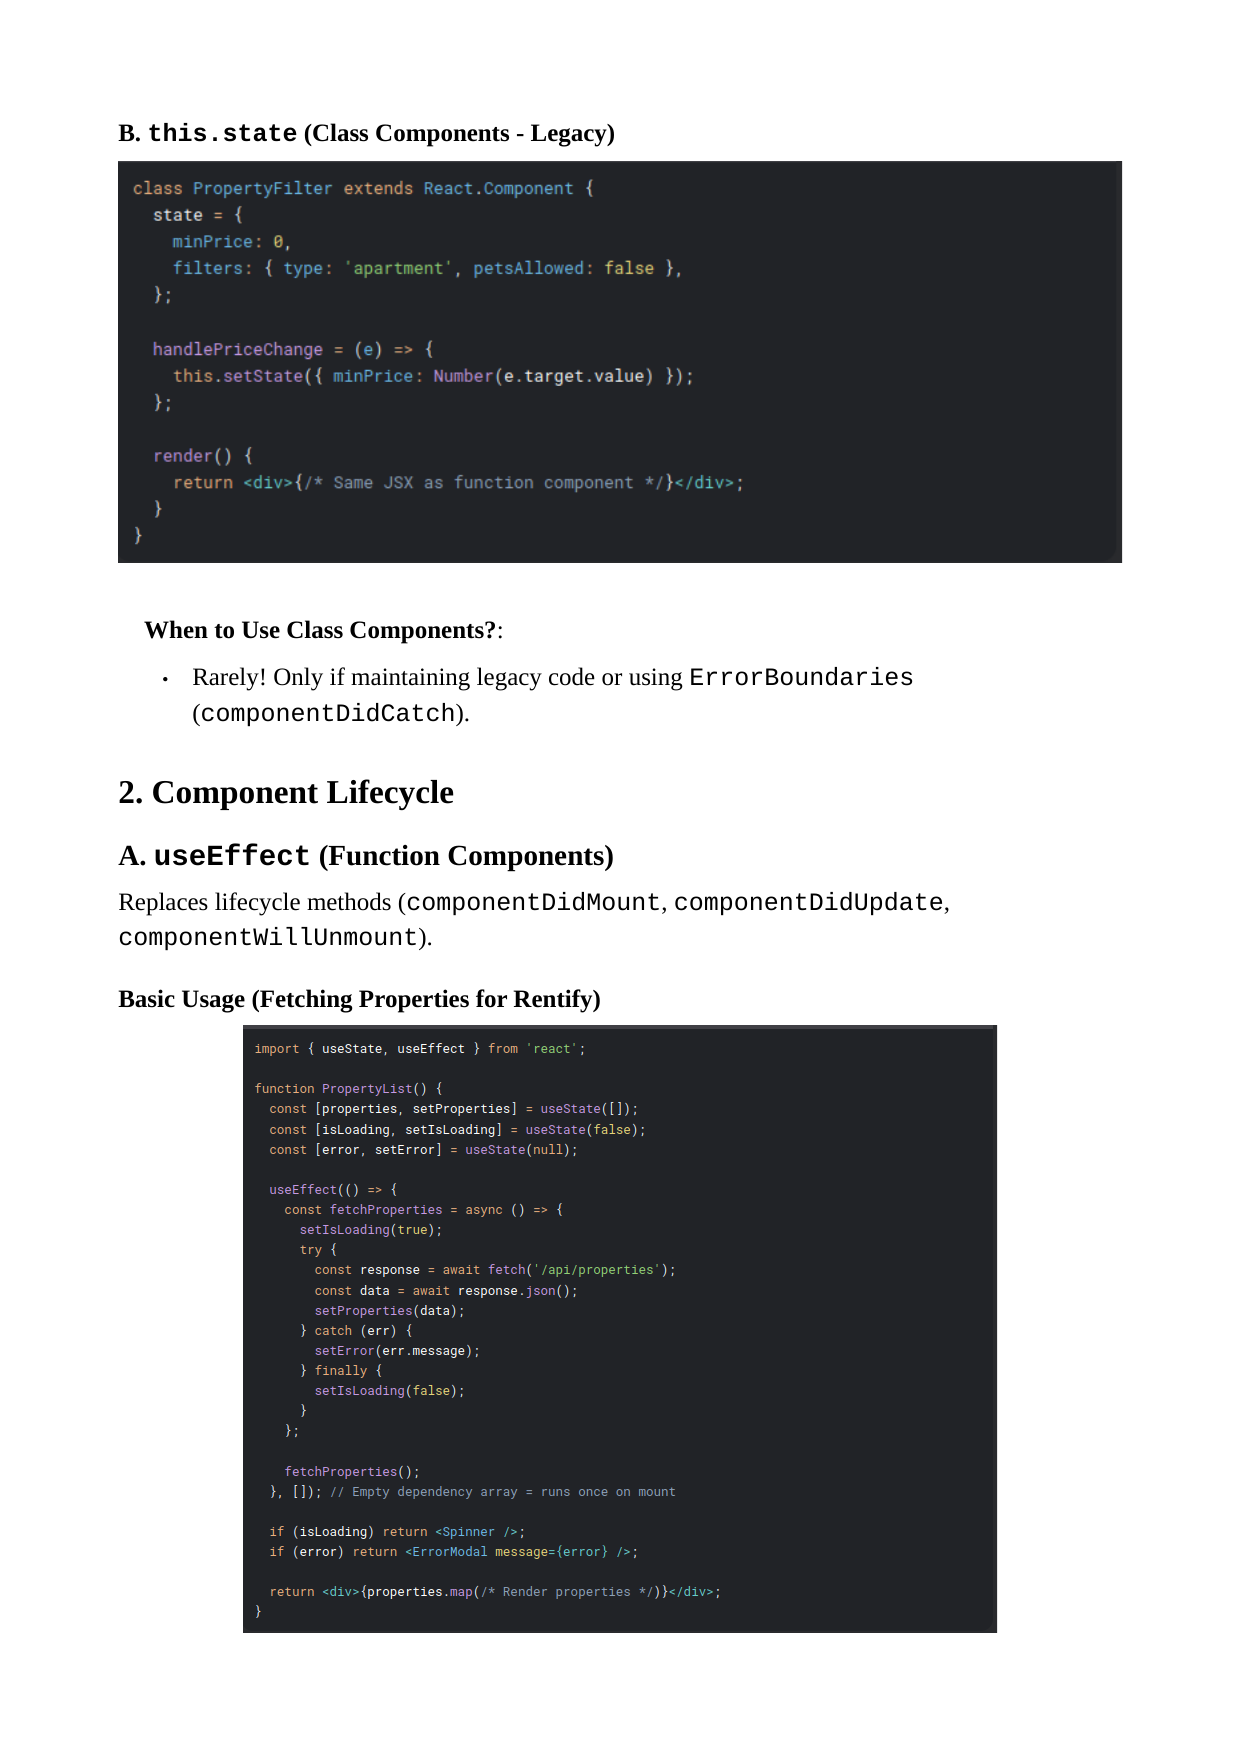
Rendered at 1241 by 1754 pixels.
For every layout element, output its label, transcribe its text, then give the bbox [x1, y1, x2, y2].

text 🔄 When to Use Class Components?: [118, 615, 1122, 644]
subtitle 2. Component Lifecycle [118, 773, 1122, 811]
picture [118, 161, 1123, 563]
text Replaces lifecycle methods (componentDidMount, componentDidUpdate, componentWillUnmount). [118, 887, 1122, 952]
subtitle B. this.state (Class Components - Legacy) [118, 118, 1122, 149]
subtitle A. useEffect (Function Components) [118, 838, 1122, 874]
picture [243, 1025, 998, 1633]
subtitle Basic Usage (Fetching Properties for Rentify) [118, 984, 1122, 1013]
list Rarely! Only if maintaining legacy code or using ErrorBoundaries (componentDidCatch). [162, 662, 1122, 728]
